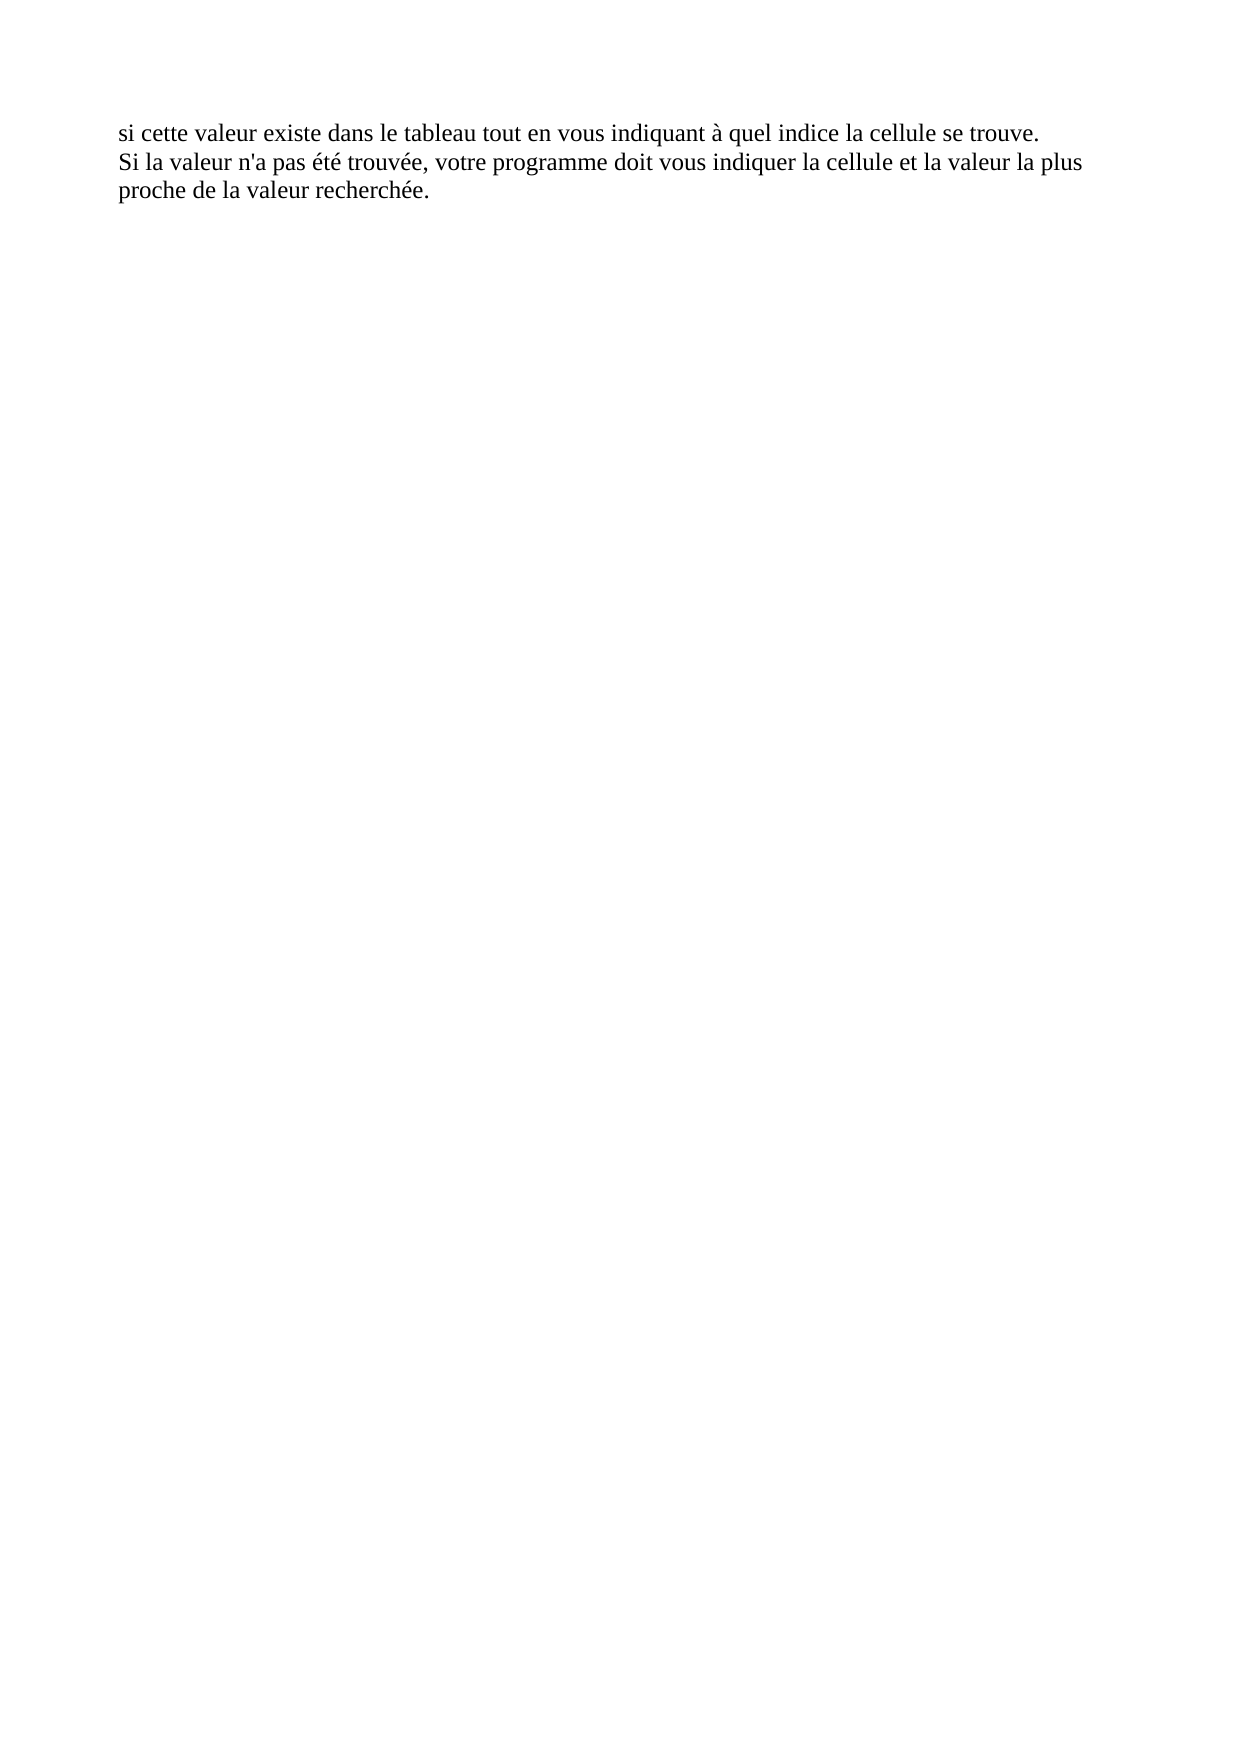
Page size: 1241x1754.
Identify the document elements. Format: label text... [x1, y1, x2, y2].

text Si la valeur n'a pas été trouvée, votre programme doit vous indiquer la cellule et la valeur la plus proche de la valeur recherchée. [118, 147, 1122, 204]
text si cette valeur existe dans le tableau tout en vous indiquant à quel indice la cellule se trouve. [118, 118, 1122, 147]
